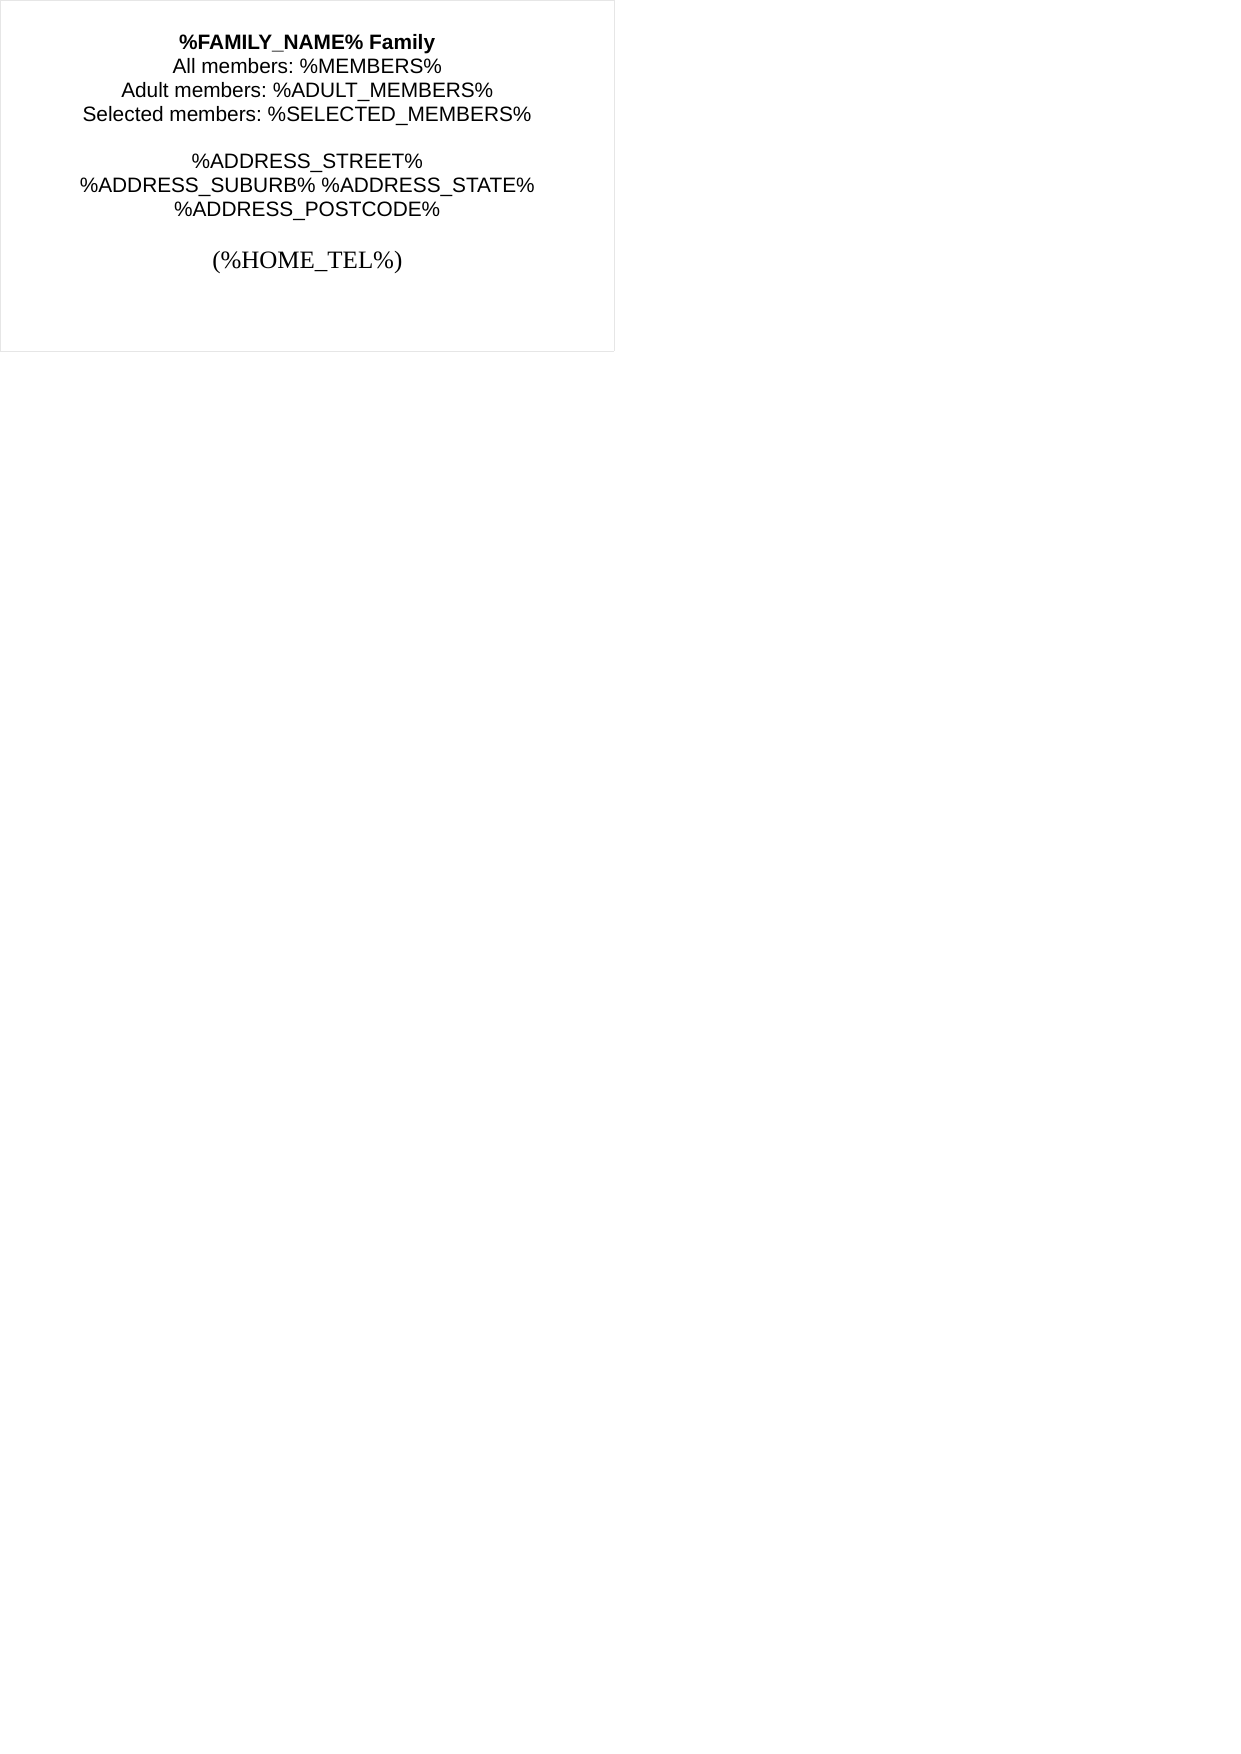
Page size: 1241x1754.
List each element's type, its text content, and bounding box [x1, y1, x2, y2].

text %ADDRESS_SUBURB% %ADDRESS_STATE% %ADDRESS_POSTCODE% [29, 173, 584, 221]
text %ADDRESS_STREET% [29, 149, 584, 173]
text %FAMILY_NAME% Family All members: %MEMBERS% [29, 29, 584, 77]
text Selected members: %SELECTED_MEMBERS% [29, 101, 584, 125]
text (%HOME_TEL%) [29, 245, 584, 274]
text Adult members: %ADULT_MEMBERS% [29, 77, 584, 101]
